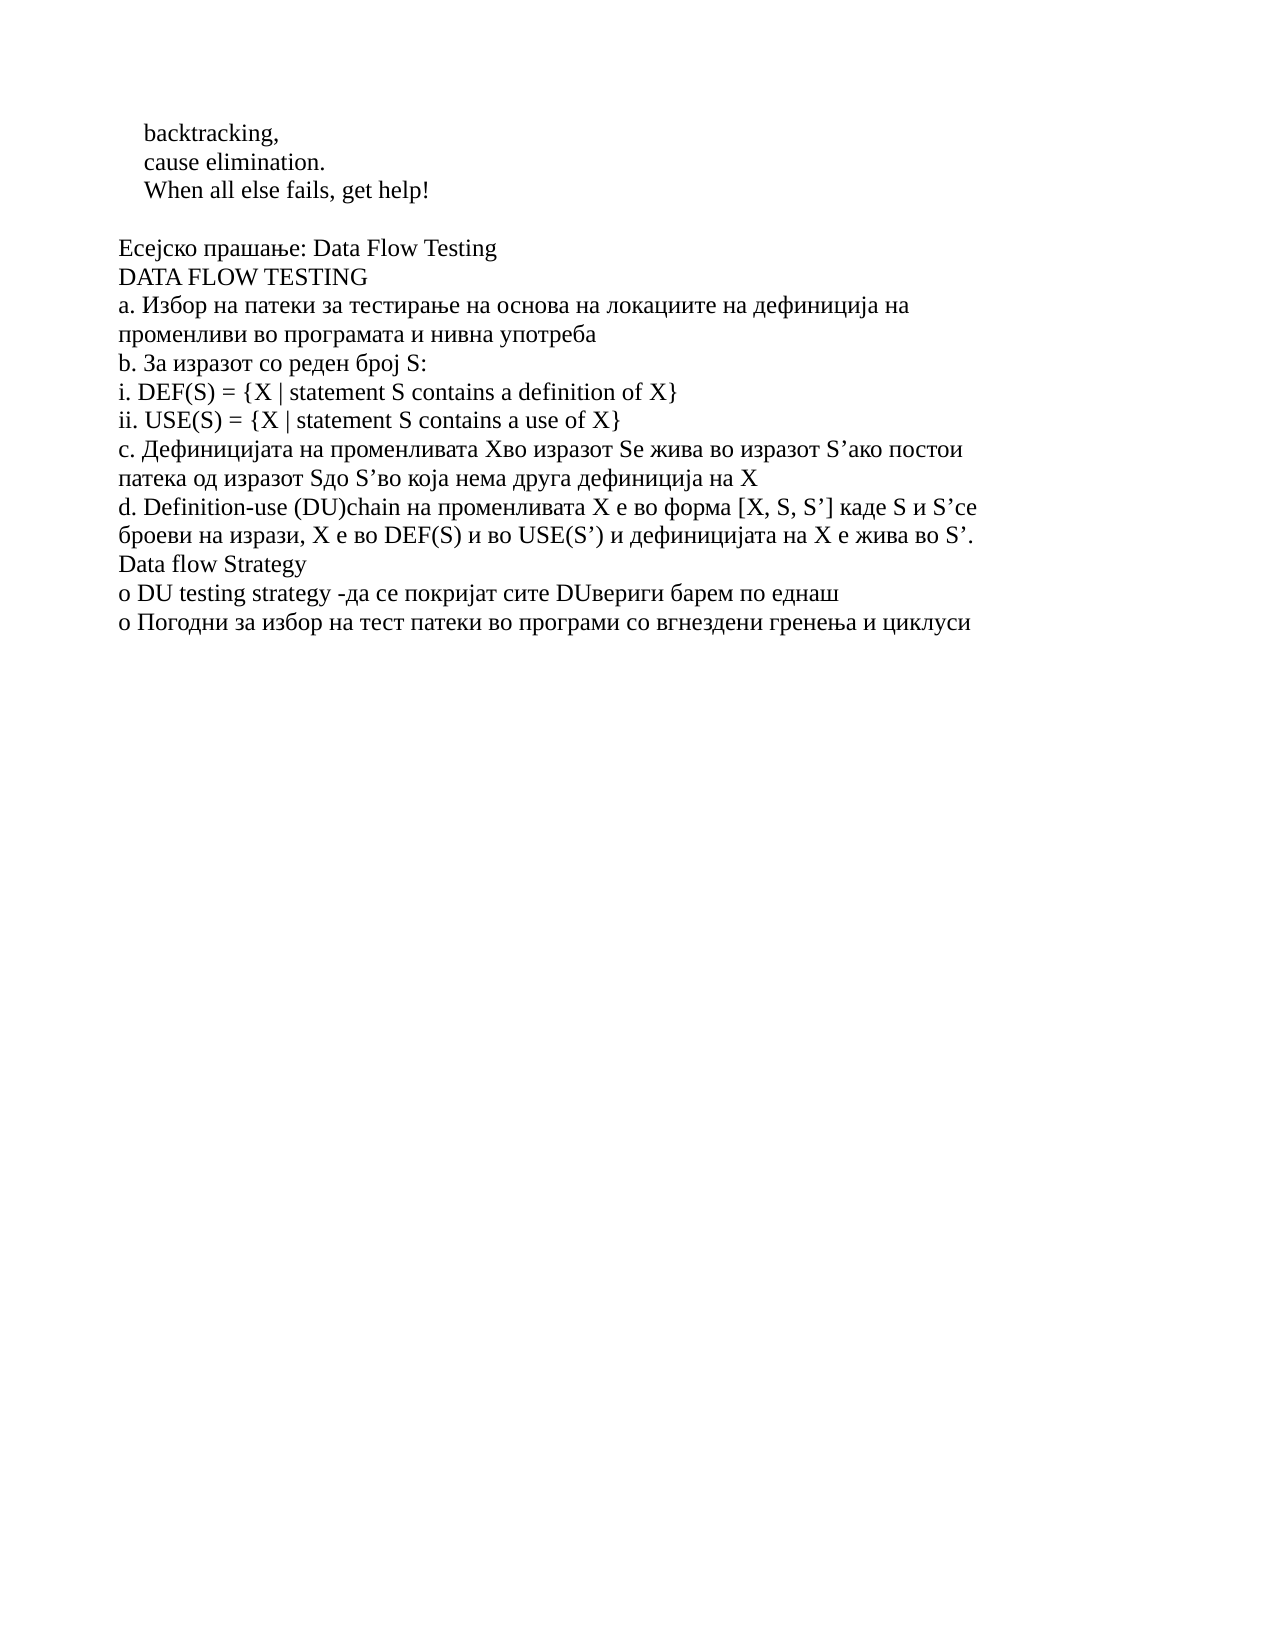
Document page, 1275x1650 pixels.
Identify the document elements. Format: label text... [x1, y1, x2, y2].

text a. Избор на патеки за тестирање на основа на локациите на дефиниција на [118, 291, 1157, 319]
text c. Дефиницијата на променливата Xво изразот Sе жива во изразот S’ако постои [118, 434, 1157, 463]
text d. Definition-use (DU)chain на променливата X е во форма [X, S, S’] каде S и S’се [118, 492, 1157, 521]
text DATA FLOW TESTING [118, 262, 1157, 291]
text o Погодни за избор на тест патеки во програми со вгнездени гренења и циклуси [118, 607, 1157, 636]
text броеви на изрази, X е во DEF(S) и во USE(S’) и дефиницијата на X е жива во S’. [118, 521, 1157, 549]
text Data flow Strategy [118, 549, 1157, 578]
text o DU testing strategy -да се покријат сите DUвериги барем по еднаш [118, 578, 1157, 607]
text променливи во програмата и нивна употреба [118, 319, 1157, 348]
text  When all else fails, get help! Есејско прашање: Data Flow Testing [118, 176, 1157, 262]
text  cause elimination. [118, 147, 1157, 176]
text патека од изразот Sдо S’во која нема друга дефиниција на X [118, 463, 1157, 492]
text b. За изразот со реден број S: [118, 348, 1157, 377]
text ii. USE(S) = {X | statement S contains a use of X} [118, 406, 1157, 434]
text i. DEF(S) = {X | statement S contains a definition of X} [118, 377, 1157, 406]
text  backtracking, [118, 118, 1157, 147]
